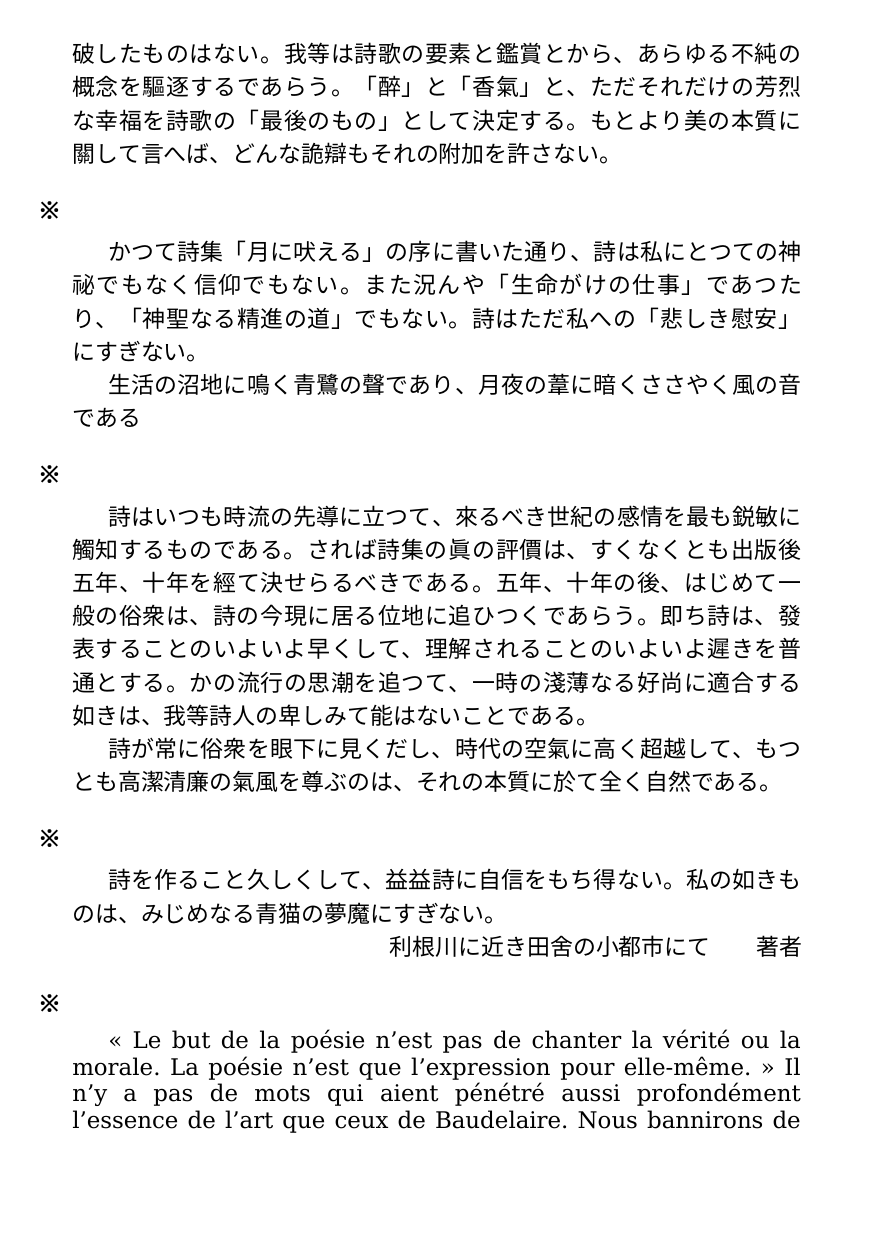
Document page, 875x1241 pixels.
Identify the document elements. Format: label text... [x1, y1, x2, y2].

subtitle ※ [36, 193, 838, 228]
text 利根川に近き田舍の小都市にて 著者 [72, 929, 802, 962]
text 生活の沼地に鳴く青鷺の聲であり、月夜の葦に暗くささやく風の音である [72, 367, 802, 433]
text 破したものはない。我等は詩歌の要素と鑑賞とから、あらゆる不純の概念を驅逐するであらう。「醉」と「香氣」と、ただそれだけの芳烈な幸福を詩歌の「最後のもの」として決定する。もとより美の本質に關して言へば、どんな詭辯もそれの附加を許さない。 [72, 36, 802, 169]
text 詩が常に俗衆を眼下に見くだし、時代の空氣に高く超越して、もつとも高潔清廉の氣風を尊ぶのは、それの本質に於て全く自然である。 [72, 731, 802, 797]
text « Le but de la poésie n’est pas de chanter la vérité ou la morale. La poésie n’est que l’expression pour elle-même. » Il n’y a pas de mots qui aient pénétré aussi profondément l’essence de l’art que ceux de Baudelaire. Nous bannirons de [72, 1027, 802, 1134]
subtitle ※ [36, 821, 838, 856]
text 詩を作ること久しくして、益益詩に自信をもち得ない。私の如きものは、みじめなる青猫の夢魔にすぎない。 [72, 862, 802, 929]
text 詩はいつも時流の先導に立つて、來るべき世紀の感情を最も鋭敏に觸知するものである。されば詩集の眞の評價は、すくなくとも出版後五年、十年を經て決せらるべきである。五年、十年の後、はじめて一般の俗衆は、詩の今現に居る位地に追ひつくであらう。即ち詩は、發表することのいよいよ早くして、理解されることのいよいよ遲きを普通とする。かの流行の思潮を追つて、一時の淺薄なる好尚に適合する如きは、我等詩人の卑しみて能はないことである。 [72, 498, 802, 731]
subtitle ※ [36, 457, 838, 492]
text かつて詩集「月に吠える」の序に書いた通り、詩は私にとつての神祕でもなく信仰でもない。また況んや「生命がけの仕事」であつたり、「神聖なる精進の道」でもない。詩はただ私への「悲しき慰安」にすぎない。 [72, 234, 802, 367]
subtitle ※ [36, 986, 838, 1021]
